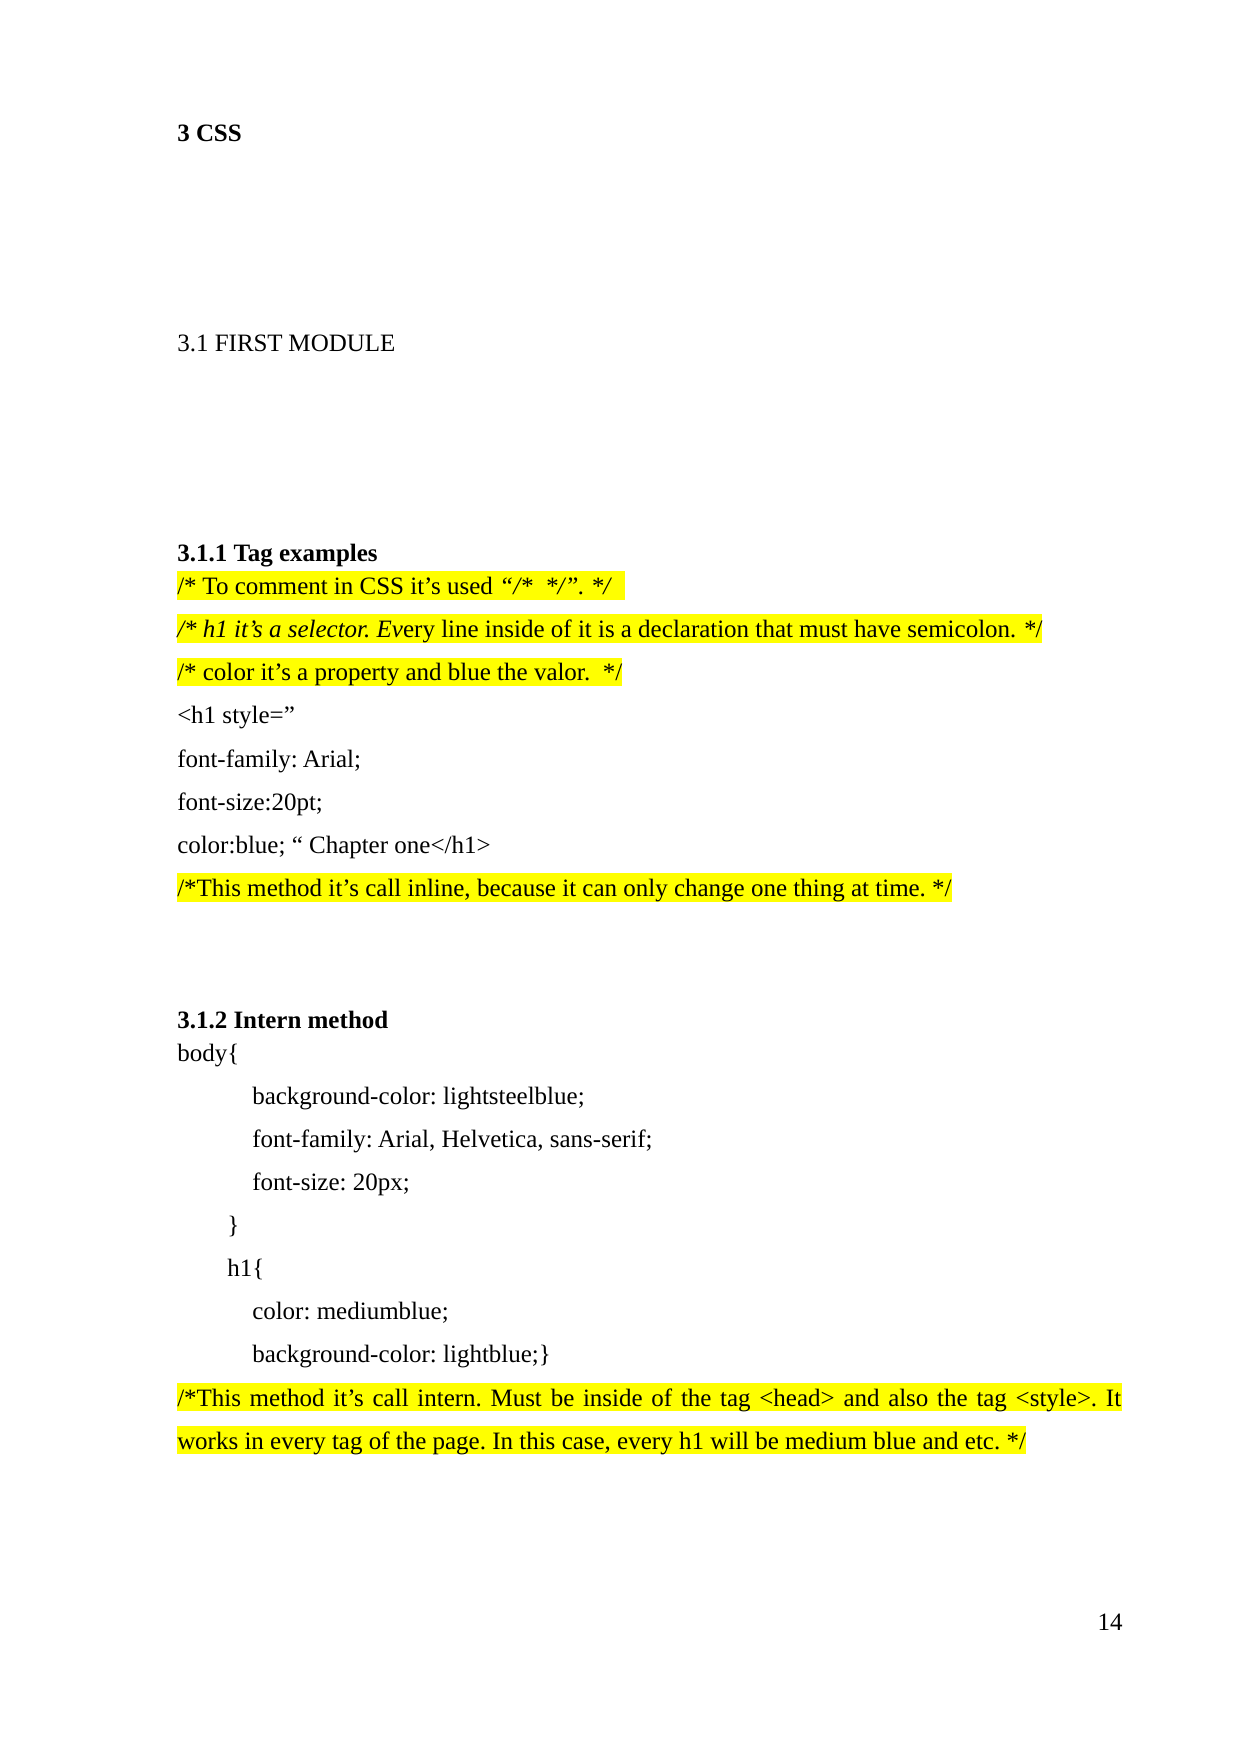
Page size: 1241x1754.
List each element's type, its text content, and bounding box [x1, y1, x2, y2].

text } [177, 1210, 1122, 1239]
text /*This method it’s call intern. Must be inside of the tag <head> and also the tag <style>. It works in every tag of the page. In this case, every h1 will be medium blue and etc. */ [177, 1383, 1122, 1454]
text /* To comment in CSS it’s used “/* */”. */ [177, 571, 1122, 600]
subtitle Intern method [177, 1005, 1122, 1033]
text /* color it’s a property and blue the valor. */ [177, 657, 1122, 686]
subtitle css [177, 118, 1122, 147]
text background-color: lightblue;} [177, 1339, 1122, 1368]
text font-family: Arial; [177, 744, 1122, 772]
text color: mediumblue; [177, 1296, 1122, 1325]
subtitle Tag examples [177, 538, 1122, 567]
text font-size:20pt; [177, 787, 1122, 816]
text /*This method it’s call inline, because it can only change one thing at time. */ [177, 873, 1122, 902]
text font-size: 20px; [177, 1167, 1122, 1196]
text h1{ [177, 1253, 1122, 1282]
text /* h1 it’s a selector. Every line inside of it is a declaration that must have semicolon. */ [177, 614, 1122, 643]
text body{ [177, 1038, 1122, 1066]
subtitle FIRST MODULE [177, 328, 1122, 357]
text <h1 style=” [177, 701, 1122, 729]
text background-color: lightsteelblue; [177, 1081, 1122, 1109]
text font-family: Arial, Helvetica, sans-serif; [177, 1124, 1122, 1153]
text color:blue; “ Chapter one</h1> [177, 830, 1122, 859]
